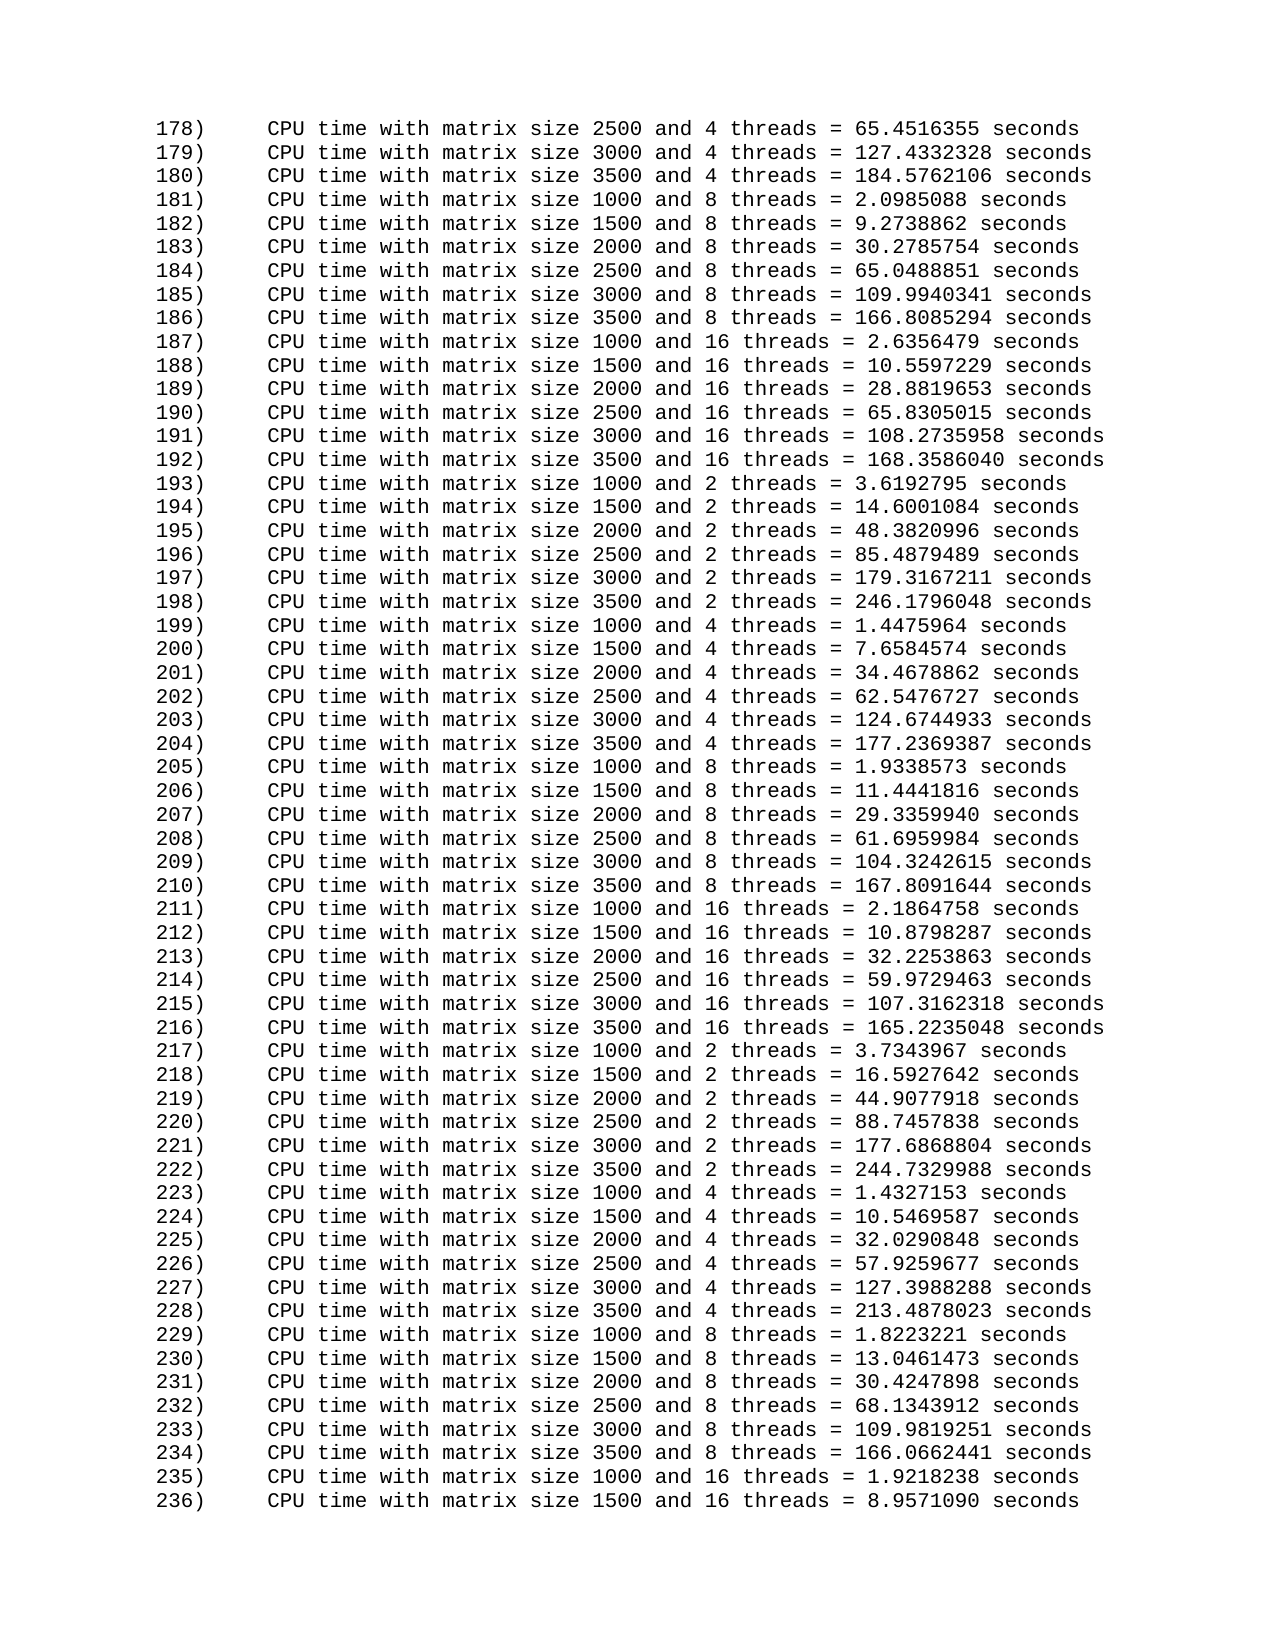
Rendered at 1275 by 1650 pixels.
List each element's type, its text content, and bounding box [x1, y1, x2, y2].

list CPU time with matrix size 2000 and 8 threads = 30.2785754 seconds [156, 236, 1157, 260]
list CPU time with matrix size 1000 and 16 threads = 1.9218238 seconds [156, 1466, 1157, 1489]
list CPU time with matrix size 1500 and 4 threads = 10.5469587 seconds [156, 1206, 1157, 1229]
list CPU time with matrix size 3000 and 16 threads = 107.3162318 seconds [156, 993, 1157, 1017]
list CPU time with matrix size 3000 and 4 threads = 127.3988288 seconds [156, 1277, 1157, 1300]
list CPU time with matrix size 1000 and 8 threads = 1.9338573 seconds [156, 757, 1157, 780]
list CPU time with matrix size 3500 and 4 threads = 177.2369387 seconds [156, 733, 1157, 757]
list CPU time with matrix size 3500 and 2 threads = 244.7329988 seconds [156, 1158, 1157, 1182]
list CPU time with matrix size 2000 and 16 threads = 32.2253863 seconds [156, 946, 1157, 969]
list CPU time with matrix size 2000 and 16 threads = 28.8819653 seconds [156, 378, 1157, 402]
list CPU time with matrix size 3000 and 2 threads = 179.3167211 seconds [156, 567, 1157, 591]
list CPU time with matrix size 1000 and 8 threads = 2.0985088 seconds [156, 189, 1157, 213]
list CPU time with matrix size 1500 and 4 threads = 7.6584574 seconds [156, 638, 1157, 662]
list CPU time with matrix size 2500 and 4 threads = 65.4516355 seconds [156, 118, 1157, 142]
list CPU time with matrix size 3500 and 2 threads = 246.1796048 seconds [156, 591, 1157, 615]
list CPU time with matrix size 2500 and 16 threads = 65.8305015 seconds [156, 402, 1157, 426]
list CPU time with matrix size 3500 and 8 threads = 166.8085294 seconds [156, 307, 1157, 331]
list CPU time with matrix size 1000 and 2 threads = 3.6192795 seconds [156, 473, 1157, 496]
list CPU time with matrix size 1000 and 16 threads = 2.6356479 seconds [156, 331, 1157, 354]
list CPU time with matrix size 2000 and 4 threads = 32.0290848 seconds [156, 1229, 1157, 1253]
list CPU time with matrix size 1000 and 16 threads = 2.1864758 seconds [156, 898, 1157, 922]
list CPU time with matrix size 2000 and 4 threads = 34.4678862 seconds [156, 662, 1157, 686]
list CPU time with matrix size 2500 and 2 threads = 88.7457838 seconds [156, 1111, 1157, 1135]
list CPU time with matrix size 3500 and 4 threads = 213.4878023 seconds [156, 1300, 1157, 1324]
list CPU time with matrix size 1500 and 16 threads = 8.9571090 seconds [156, 1489, 1157, 1513]
list CPU time with matrix size 1500 and 8 threads = 13.0461473 seconds [156, 1348, 1157, 1371]
list CPU time with matrix size 2500 and 8 threads = 68.1343912 seconds [156, 1395, 1157, 1419]
list CPU time with matrix size 3000 and 4 threads = 124.6744933 seconds [156, 709, 1157, 733]
list CPU time with matrix size 2000 and 2 threads = 44.9077918 seconds [156, 1088, 1157, 1111]
list CPU time with matrix size 3000 and 8 threads = 109.9819251 seconds [156, 1419, 1157, 1442]
list CPU time with matrix size 2500 and 4 threads = 57.9259677 seconds [156, 1253, 1157, 1277]
list CPU time with matrix size 1500 and 16 threads = 10.5597229 seconds [156, 354, 1157, 378]
list CPU time with matrix size 2500 and 8 threads = 65.0488851 seconds [156, 260, 1157, 284]
list CPU time with matrix size 3000 and 2 threads = 177.6868804 seconds [156, 1135, 1157, 1158]
list CPU time with matrix size 2000 and 8 threads = 29.3359940 seconds [156, 804, 1157, 827]
list CPU time with matrix size 1000 and 2 threads = 3.7343967 seconds [156, 1040, 1157, 1064]
list CPU time with matrix size 2500 and 16 threads = 59.9729463 seconds [156, 969, 1157, 993]
list CPU time with matrix size 1500 and 2 threads = 16.5927642 seconds [156, 1064, 1157, 1088]
list CPU time with matrix size 2500 and 8 threads = 61.6959984 seconds [156, 827, 1157, 851]
list CPU time with matrix size 1000 and 4 threads = 1.4327153 seconds [156, 1182, 1157, 1206]
list CPU time with matrix size 3500 and 4 threads = 184.5762106 seconds [156, 165, 1157, 189]
list CPU time with matrix size 3500 and 8 threads = 167.8091644 seconds [156, 875, 1157, 898]
list CPU time with matrix size 1000 and 4 threads = 1.4475964 seconds [156, 615, 1157, 638]
list CPU time with matrix size 3000 and 16 threads = 108.2735958 seconds [156, 426, 1157, 449]
list CPU time with matrix size 2000 and 8 threads = 30.4247898 seconds [156, 1371, 1157, 1395]
list CPU time with matrix size 1500 and 16 threads = 10.8798287 seconds [156, 922, 1157, 946]
list CPU time with matrix size 3000 and 8 threads = 104.3242615 seconds [156, 851, 1157, 875]
list CPU time with matrix size 1500 and 2 threads = 14.6001084 seconds [156, 496, 1157, 520]
list CPU time with matrix size 3000 and 4 threads = 127.4332328 seconds [156, 142, 1157, 165]
list CPU time with matrix size 1500 and 8 threads = 11.4441816 seconds [156, 780, 1157, 804]
list CPU time with matrix size 1000 and 8 threads = 1.8223221 seconds [156, 1324, 1157, 1348]
list CPU time with matrix size 1500 and 8 threads = 9.2738862 seconds [156, 213, 1157, 236]
list CPU time with matrix size 2500 and 4 threads = 62.5476727 seconds [156, 686, 1157, 709]
list CPU time with matrix size 2000 and 2 threads = 48.3820996 seconds [156, 520, 1157, 544]
list CPU time with matrix size 3000 and 8 threads = 109.9940341 seconds [156, 284, 1157, 307]
list CPU time with matrix size 3500 and 8 threads = 166.0662441 seconds [156, 1442, 1157, 1466]
list CPU time with matrix size 3500 and 16 threads = 165.2235048 seconds [156, 1017, 1157, 1040]
list CPU time with matrix size 3500 and 16 threads = 168.3586040 seconds [156, 449, 1157, 473]
list CPU time with matrix size 2500 and 2 threads = 85.4879489 seconds [156, 544, 1157, 567]
